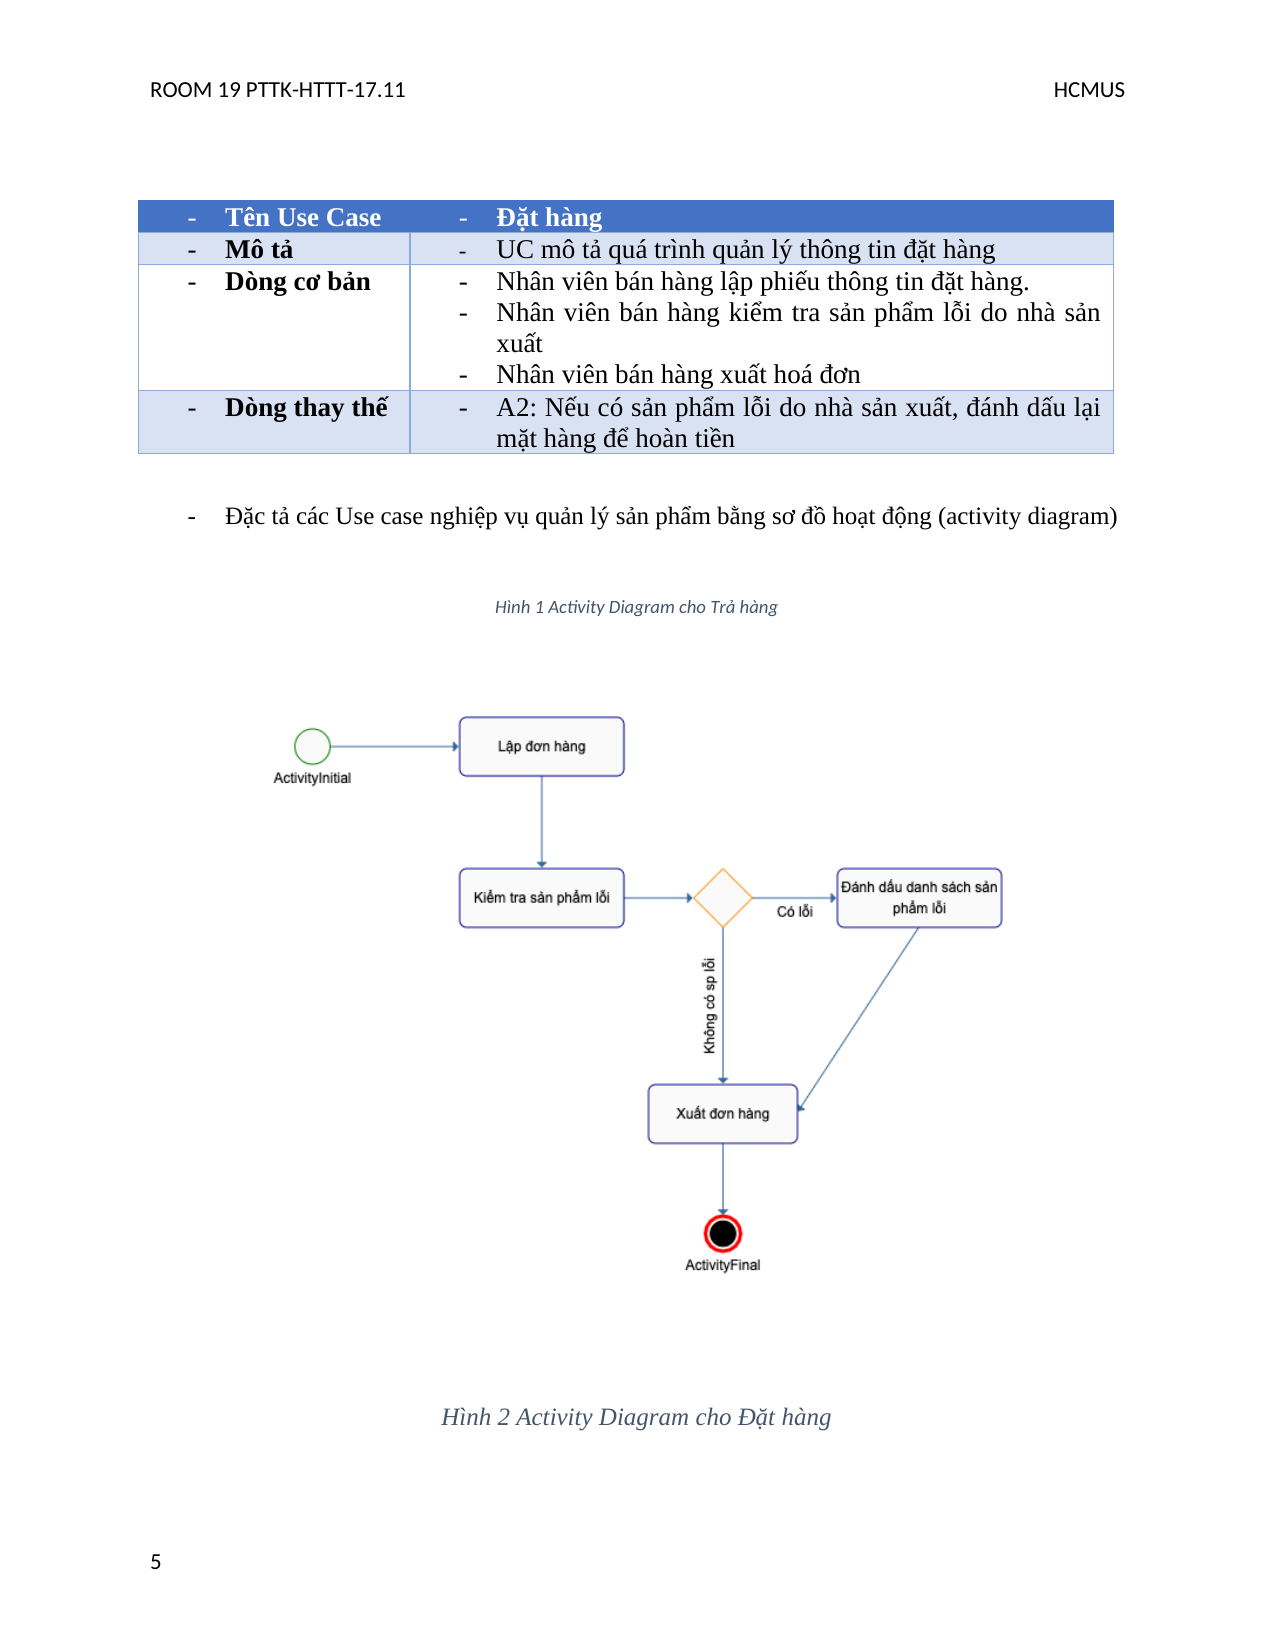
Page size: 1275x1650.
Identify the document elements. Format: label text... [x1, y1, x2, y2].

text Hình 2 Activity Diagram cho Đặt hàng [150, 1402, 1125, 1431]
table_cell UC mô tả quá trình quản lý thông tin đặt hàng [411, 233, 1113, 264]
table_header Tên Use Case [139, 201, 409, 232]
table_cell Nhân viên bán hàng lập phiếu thông tin đặt hàng. Nhân viên bán hàng kiểm tra sản phẩm lỗi do nhà sản xuất Nhân viên bán hàng xuất hoá đơn [411, 265, 1113, 389]
text Hình 1 Activity Diagram cho Trả hàng [150, 595, 1125, 618]
table_cell Mô tả [139, 233, 409, 264]
table_header Đặt hàng [411, 201, 1113, 232]
list Đặc tả các Use case nghiệp vụ quản lý sản phẩm bằng sơ đồ hoạt động (activity diagram) [187, 501, 1125, 530]
picture [244, 688, 1031, 1303]
table_cell Dòng cơ bản [139, 265, 409, 389]
table_cell A2: Nếu có sản phẩm lỗi do nhà sản xuất, đánh dấu lại mặt hàng để hoàn tiền [411, 391, 1113, 453]
table_cell Dòng thay thế [139, 391, 409, 453]
